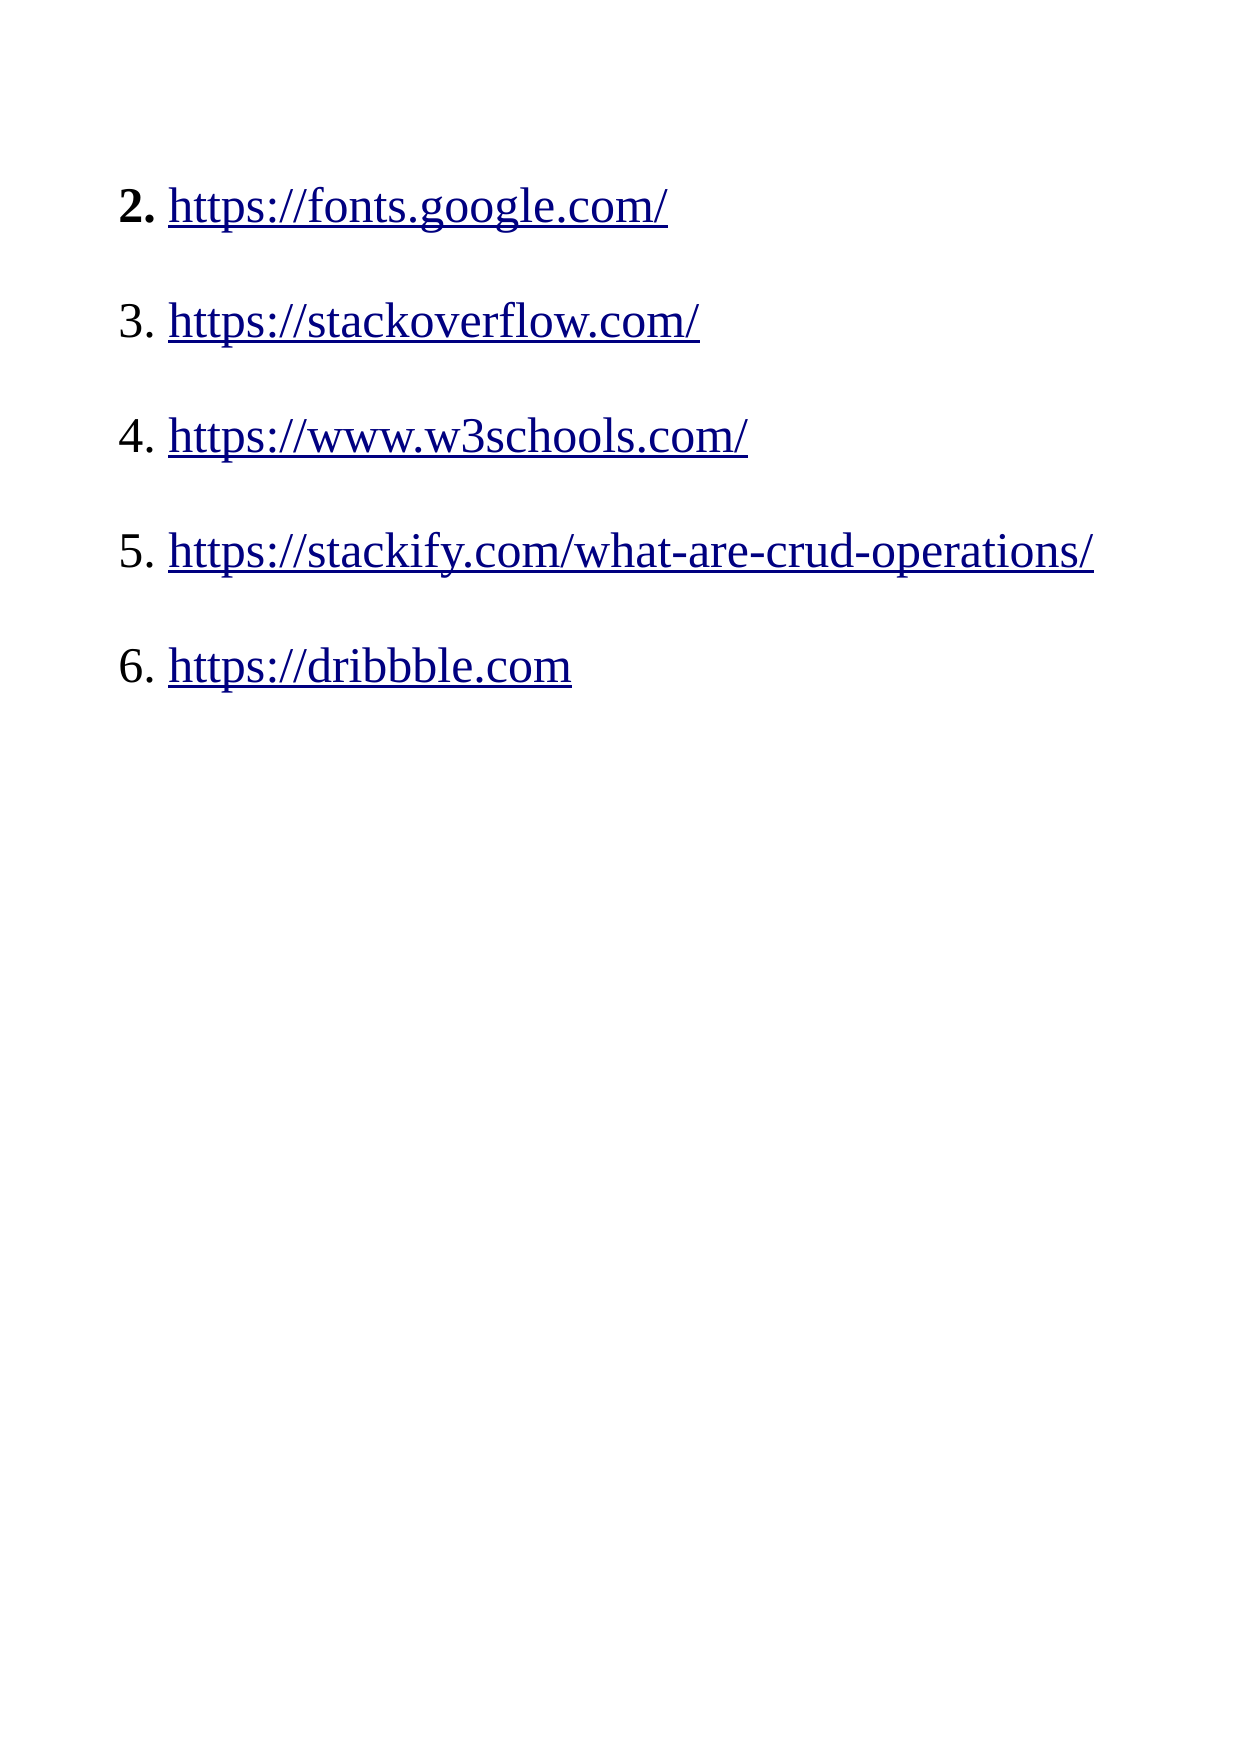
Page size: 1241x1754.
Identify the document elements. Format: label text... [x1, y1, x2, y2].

text 3. https://stackoverflow.com/ [118, 291, 1122, 348]
text 4. https://www.w3schools.com/ [118, 406, 1122, 463]
text 2. https://fonts.google.com/ [118, 176, 1122, 233]
text 5. https://stackify.com/what-are-crud-operations/ [118, 521, 1122, 578]
text 6. https://dribbble.com [118, 636, 1122, 693]
